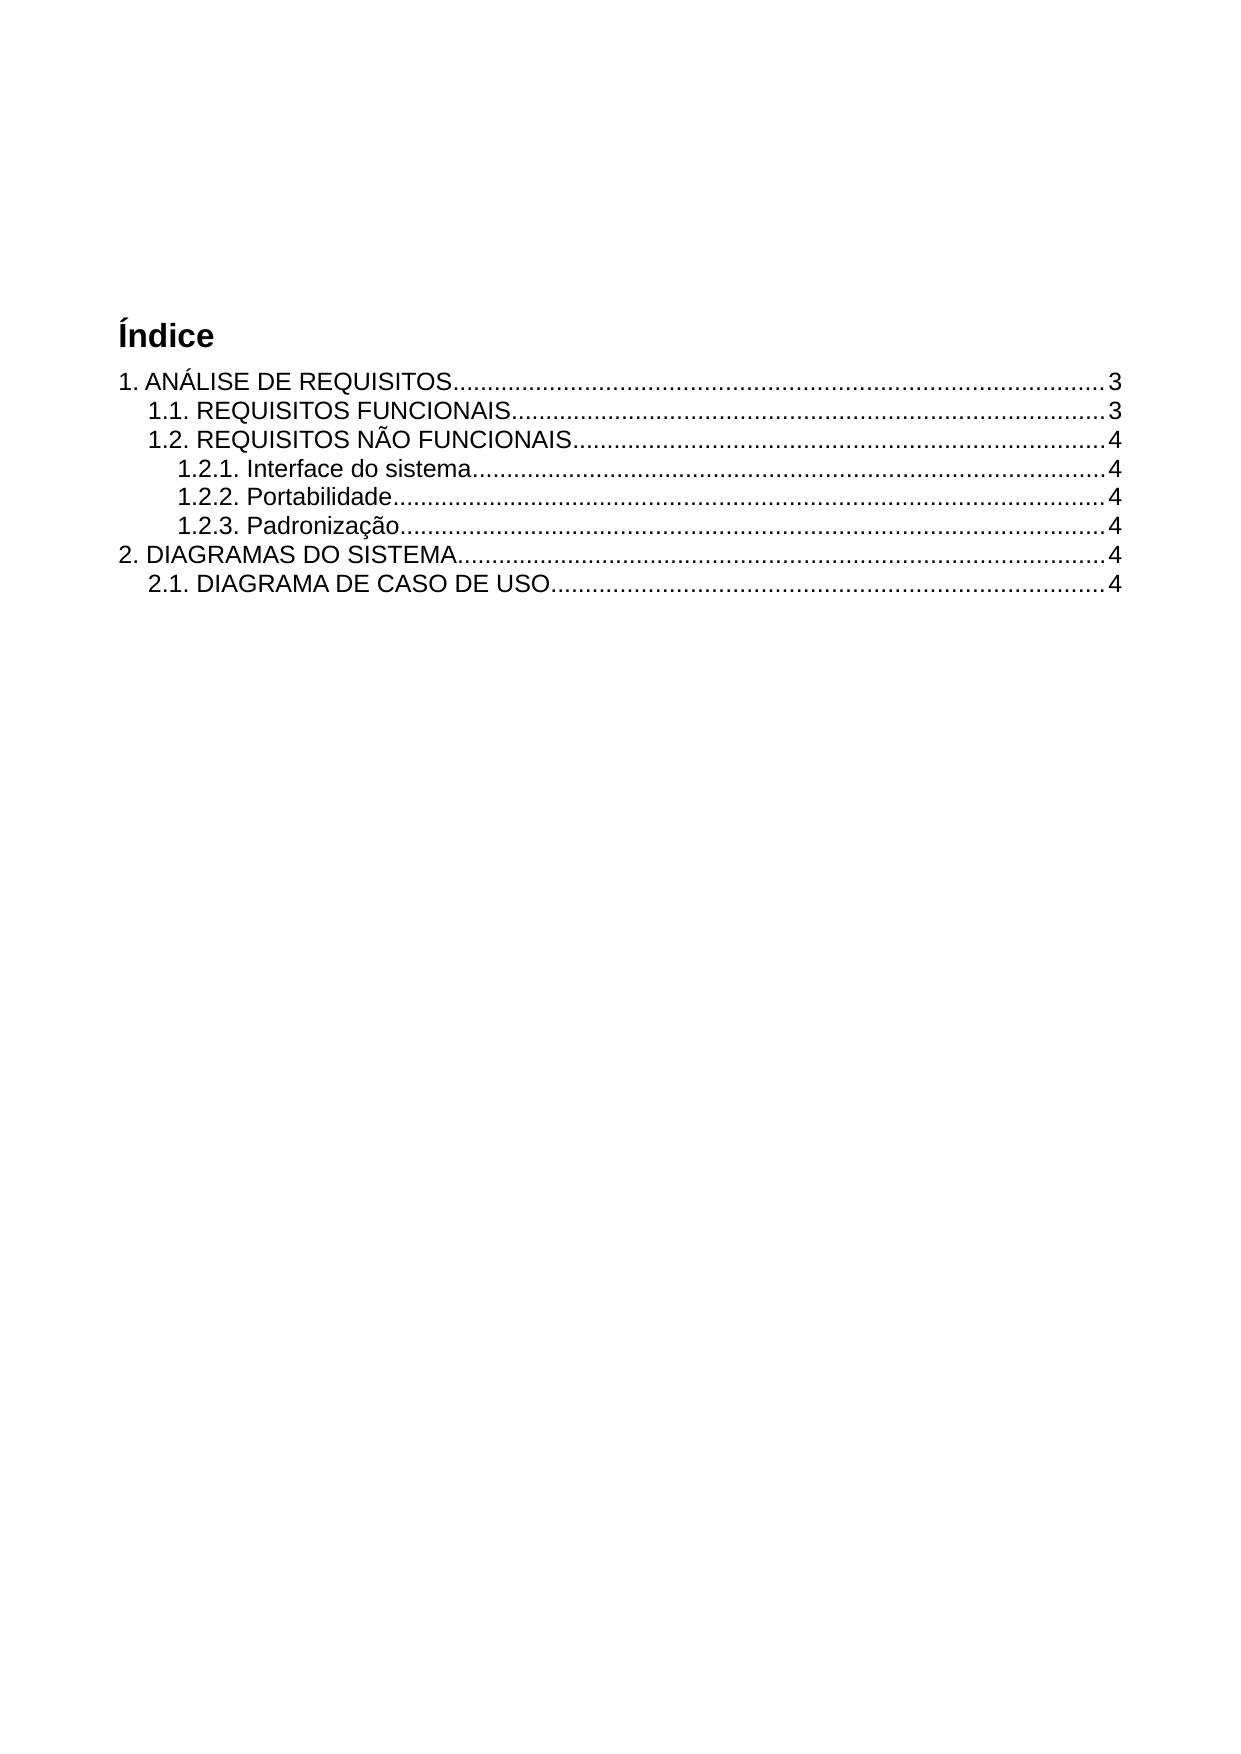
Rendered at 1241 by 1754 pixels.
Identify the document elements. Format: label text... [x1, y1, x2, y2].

text 1.1. REQUISITOS FUNCIONAIS 3 [148, 396, 1122, 425]
text 1.2.1. Interface do sistema 4 [177, 453, 1122, 482]
text 1.2. REQUISITOS NÃO FUNCIONAIS 4 [148, 425, 1122, 453]
text 1. ANÁLISE DE REQUISITOS 3 [118, 367, 1122, 396]
text 1.2.2. Portabilidade 4 [177, 482, 1122, 511]
text 1.2.3. Padronização 4 [177, 511, 1122, 540]
subtitle Índice [118, 316, 1122, 355]
text 2. DIAGRAMAS DO SISTEMA 4 [118, 540, 1122, 568]
text 2.1. DIAGRAMA DE CASO DE USO 4 [148, 568, 1122, 597]
